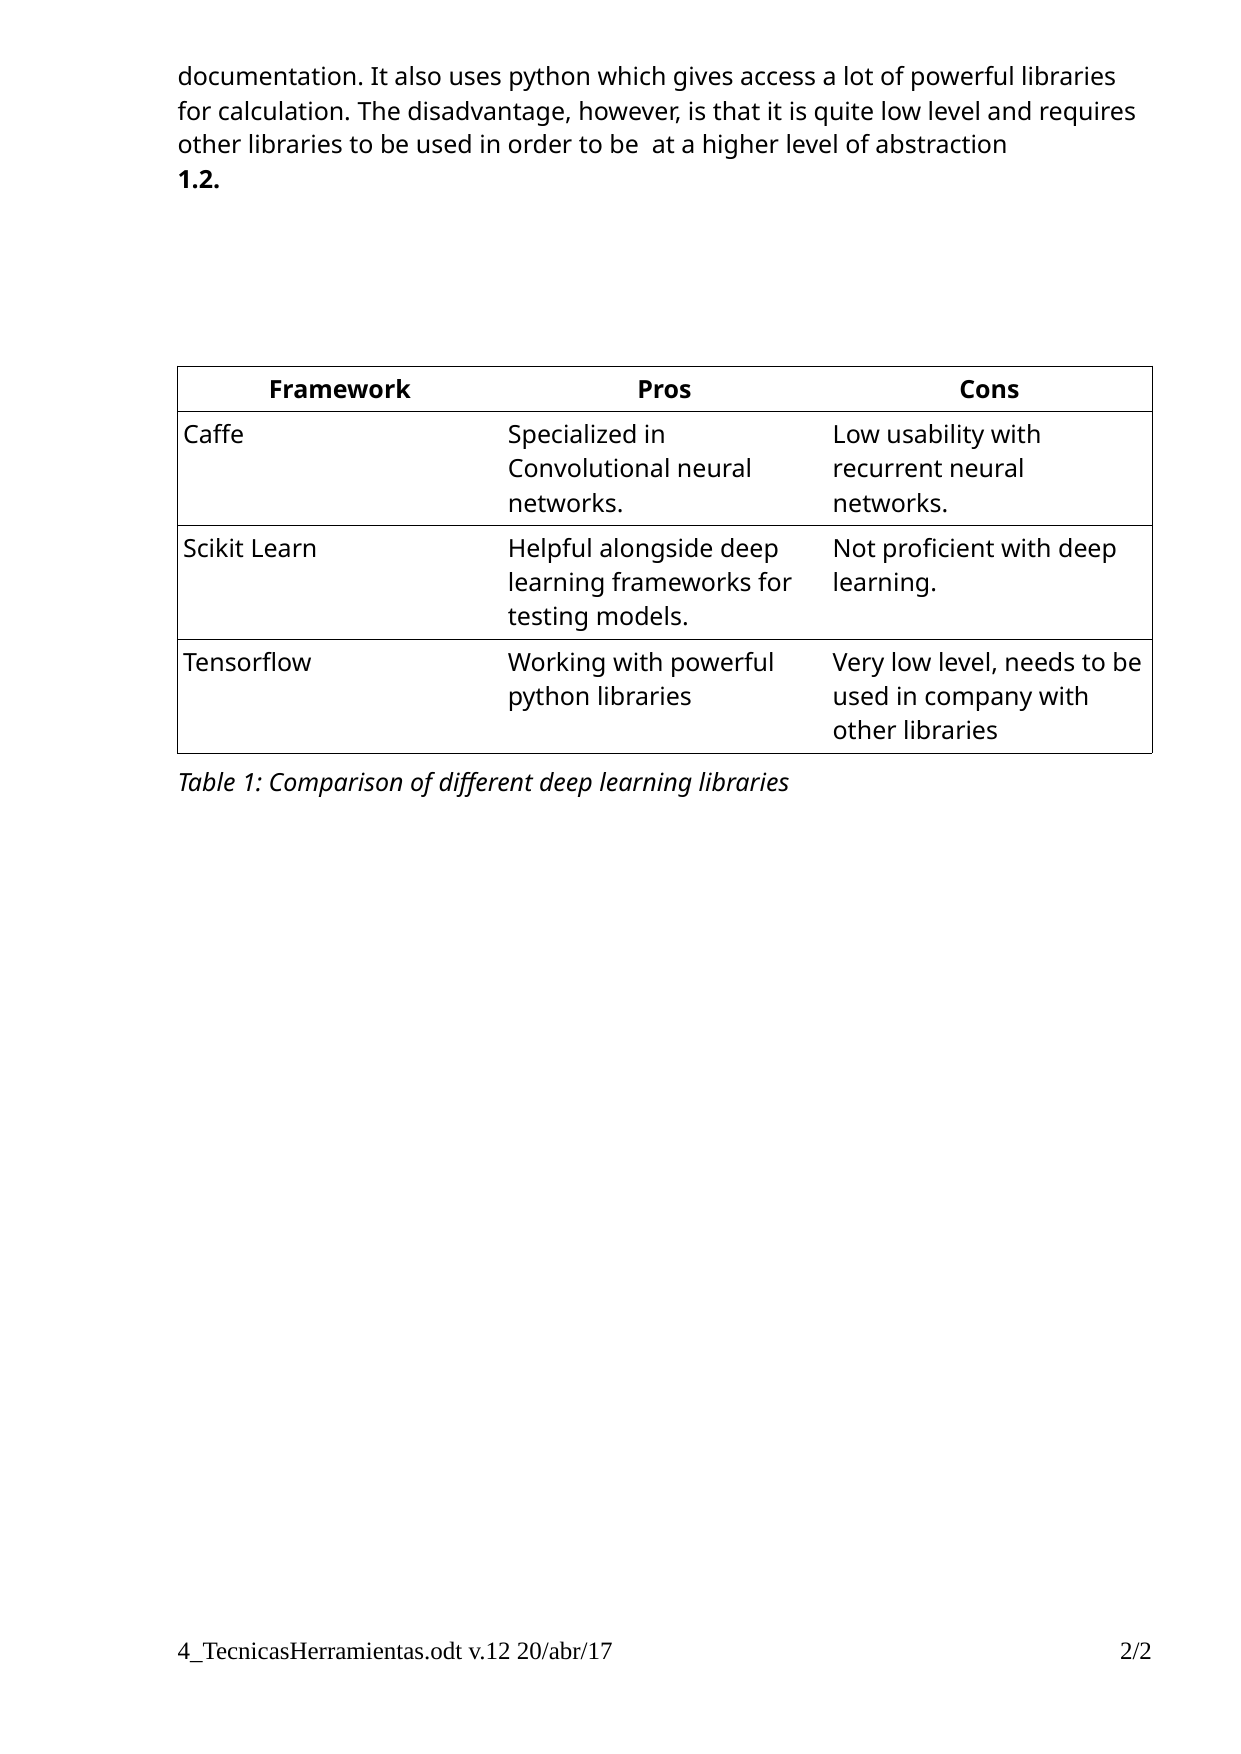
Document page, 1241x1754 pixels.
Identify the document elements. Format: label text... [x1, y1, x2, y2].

table_cell Helpful alongside deep learning frameworks for testing models. [502, 526, 827, 639]
table_cell Scikit Learn [178, 526, 502, 639]
table_cell Specialized in Convolutional neural networks. [502, 412, 827, 525]
table_header Framework [178, 367, 502, 411]
table_cell Tensorflow [178, 640, 502, 752]
table_header Cons [827, 367, 1152, 411]
text Table 1: Comparison of different deep learning libraries [177, 765, 1152, 799]
table_cell Caffe [178, 412, 502, 525]
text documentation. It also uses python which gives access a lot of powerful libraries for calculation. The disadvantage, however, is that it is quite low level and requires other libraries to be used in order to be at a higher level of abstraction [177, 59, 1152, 161]
table_cell Working with powerful python libraries [502, 640, 827, 752]
table_cell Not proficient with deep learning. [827, 526, 1152, 639]
table_cell Very low level, needs to be used in company with other libraries [827, 640, 1152, 752]
table_header Pros [502, 367, 827, 411]
table_cell Low usability with recurrent neural networks. [827, 412, 1152, 525]
